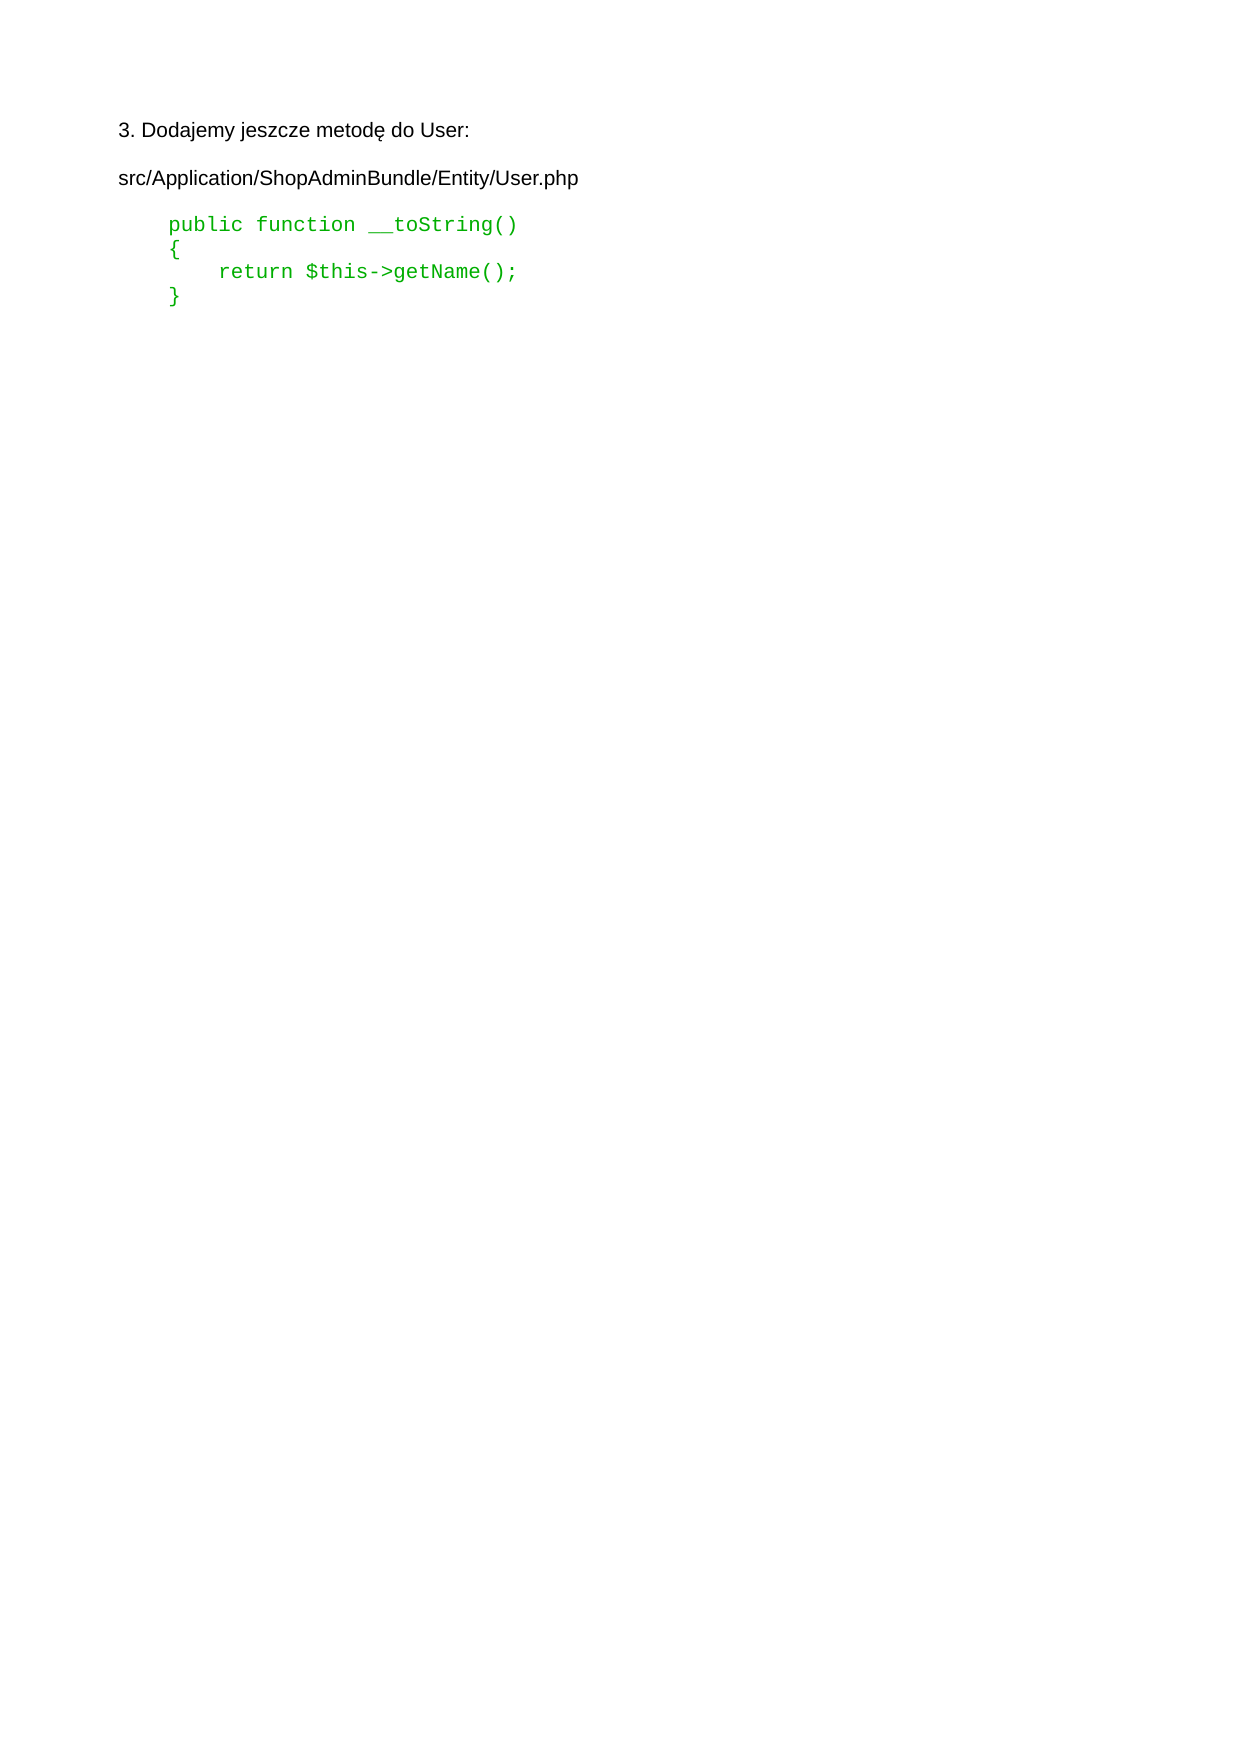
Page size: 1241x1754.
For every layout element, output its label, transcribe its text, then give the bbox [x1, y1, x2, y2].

text return $this->getName(); [118, 261, 1122, 285]
text public function __toString() [118, 214, 1122, 238]
text src/Application/ShopAdminBundle/Entity/User.php [118, 166, 1122, 190]
text } [118, 285, 1122, 308]
text { [118, 238, 1122, 261]
text 3. Dodajemy jeszcze metodę do User: [118, 118, 1122, 142]
